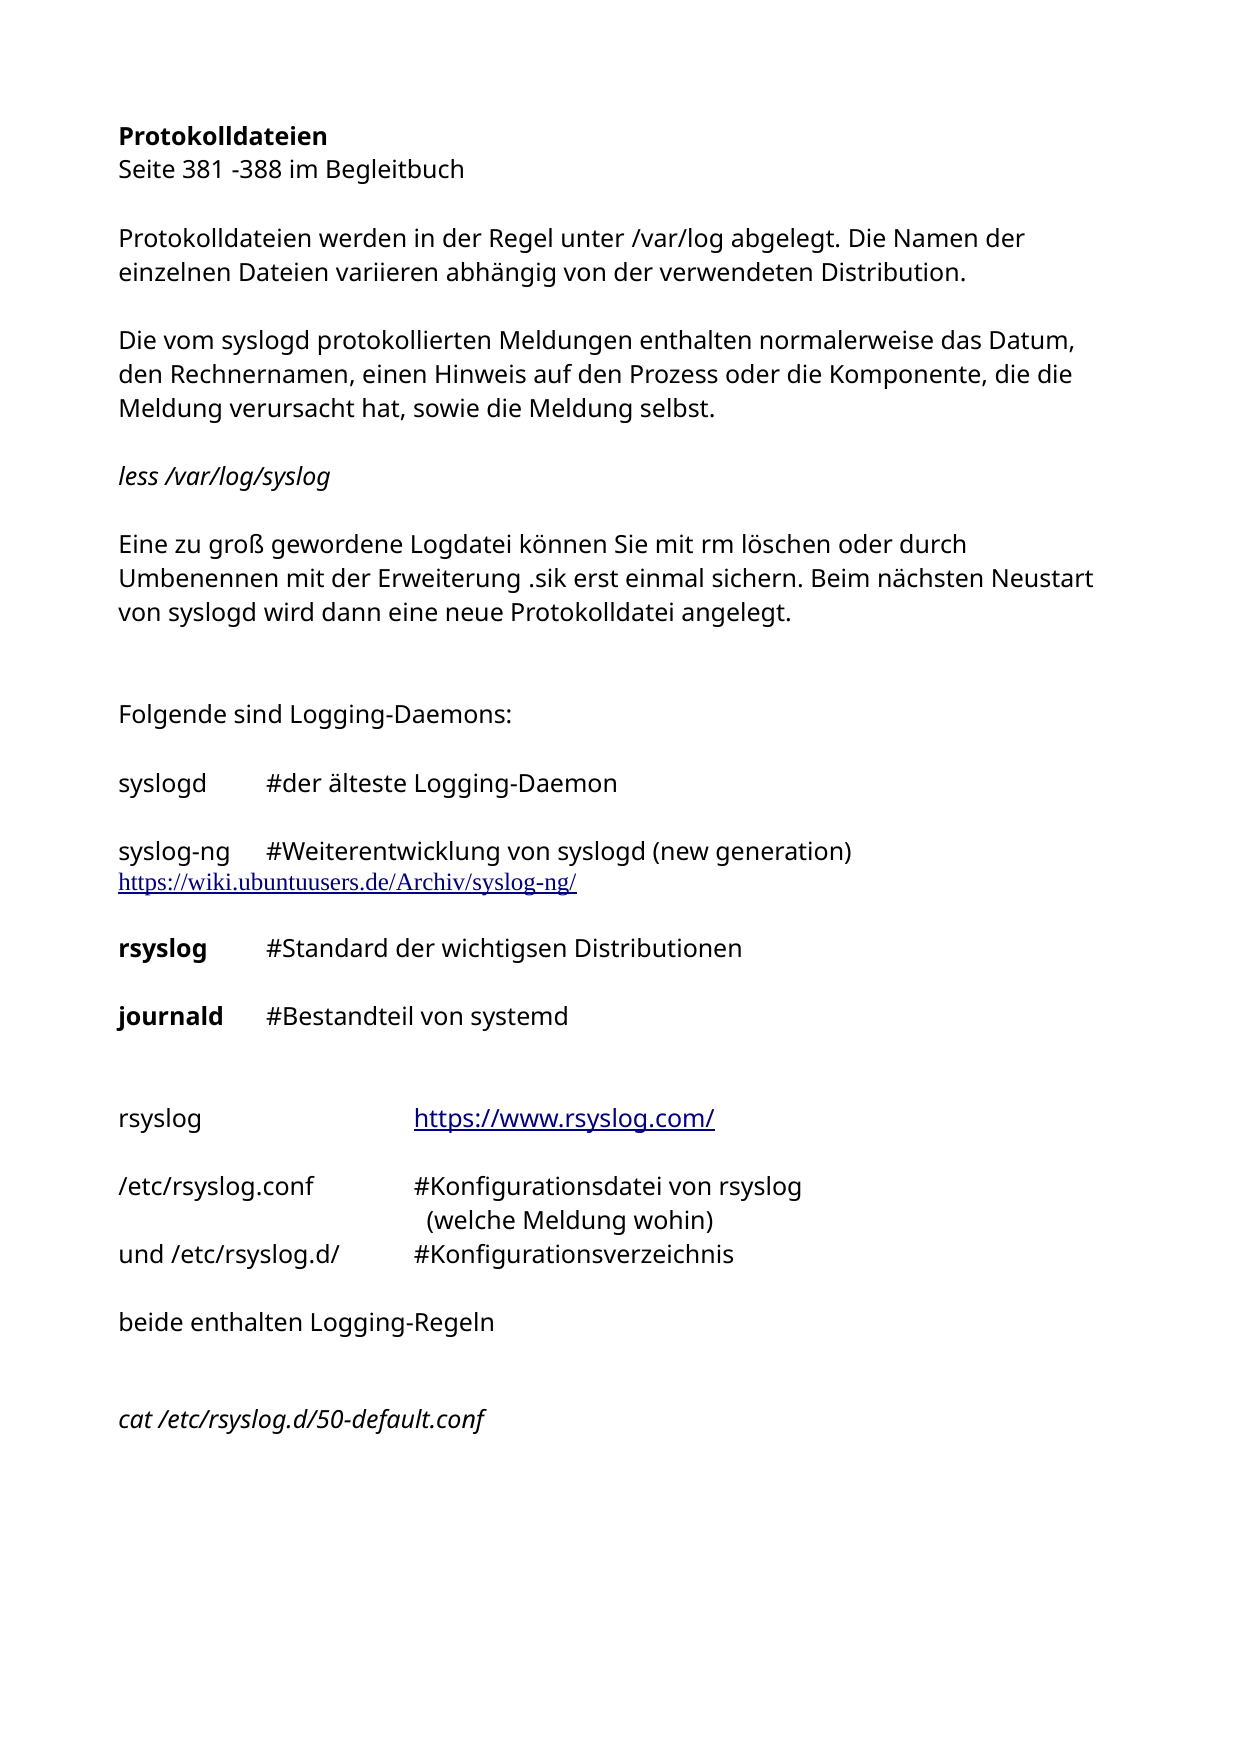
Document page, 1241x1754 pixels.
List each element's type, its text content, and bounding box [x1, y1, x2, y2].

text Protokolldateien [118, 118, 1122, 152]
text Seite 381 -388 im Begleitbuch [118, 152, 1122, 186]
text Eine zu groß gewordene Logdatei können Sie mit rm löschen oder durch Umbenennen mit der Erweiterung .sik erst einmal sichern. Beim nächsten Neustart von syslogd wird dann eine neue Protokolldatei angelegt. [118, 527, 1122, 629]
text Folgende sind Logging-Daemons: syslogd #der älteste Logging-Daemon syslog-ng #Weiterentwicklung von syslogd (new generation) https://wiki.ubuntuusers.de/Archiv/syslog-ng/ rsyslog #Standard der wichtigsen Distributionen journald #Bestandteil von systemd rsyslog https://www.rsyslog.com/ /etc/rsyslog.conf #Konfigurationsdatei von rsyslog (welche Meldung wohin) und /etc/rsyslog.d/ #Konfigurationsverzeichnis beide enthalten Logging-Regeln [118, 663, 1122, 1368]
text cat /etc/rsyslog.d/50-default.conf [118, 1368, 1122, 1504]
text Protokolldateien werden in der Regel unter /var/log abgelegt. Die Namen der einzelnen Dateien variieren abhängig von der verwendeten Distribution. Die vom syslogd protokollierten Meldungen enthalten normalerweise das Datum, den Rechnernamen, einen Hinweis auf den Prozess oder die Komponente, die die Meldung verursacht hat, sowie die Meldung selbst. less /var/log/syslog [118, 220, 1122, 493]
